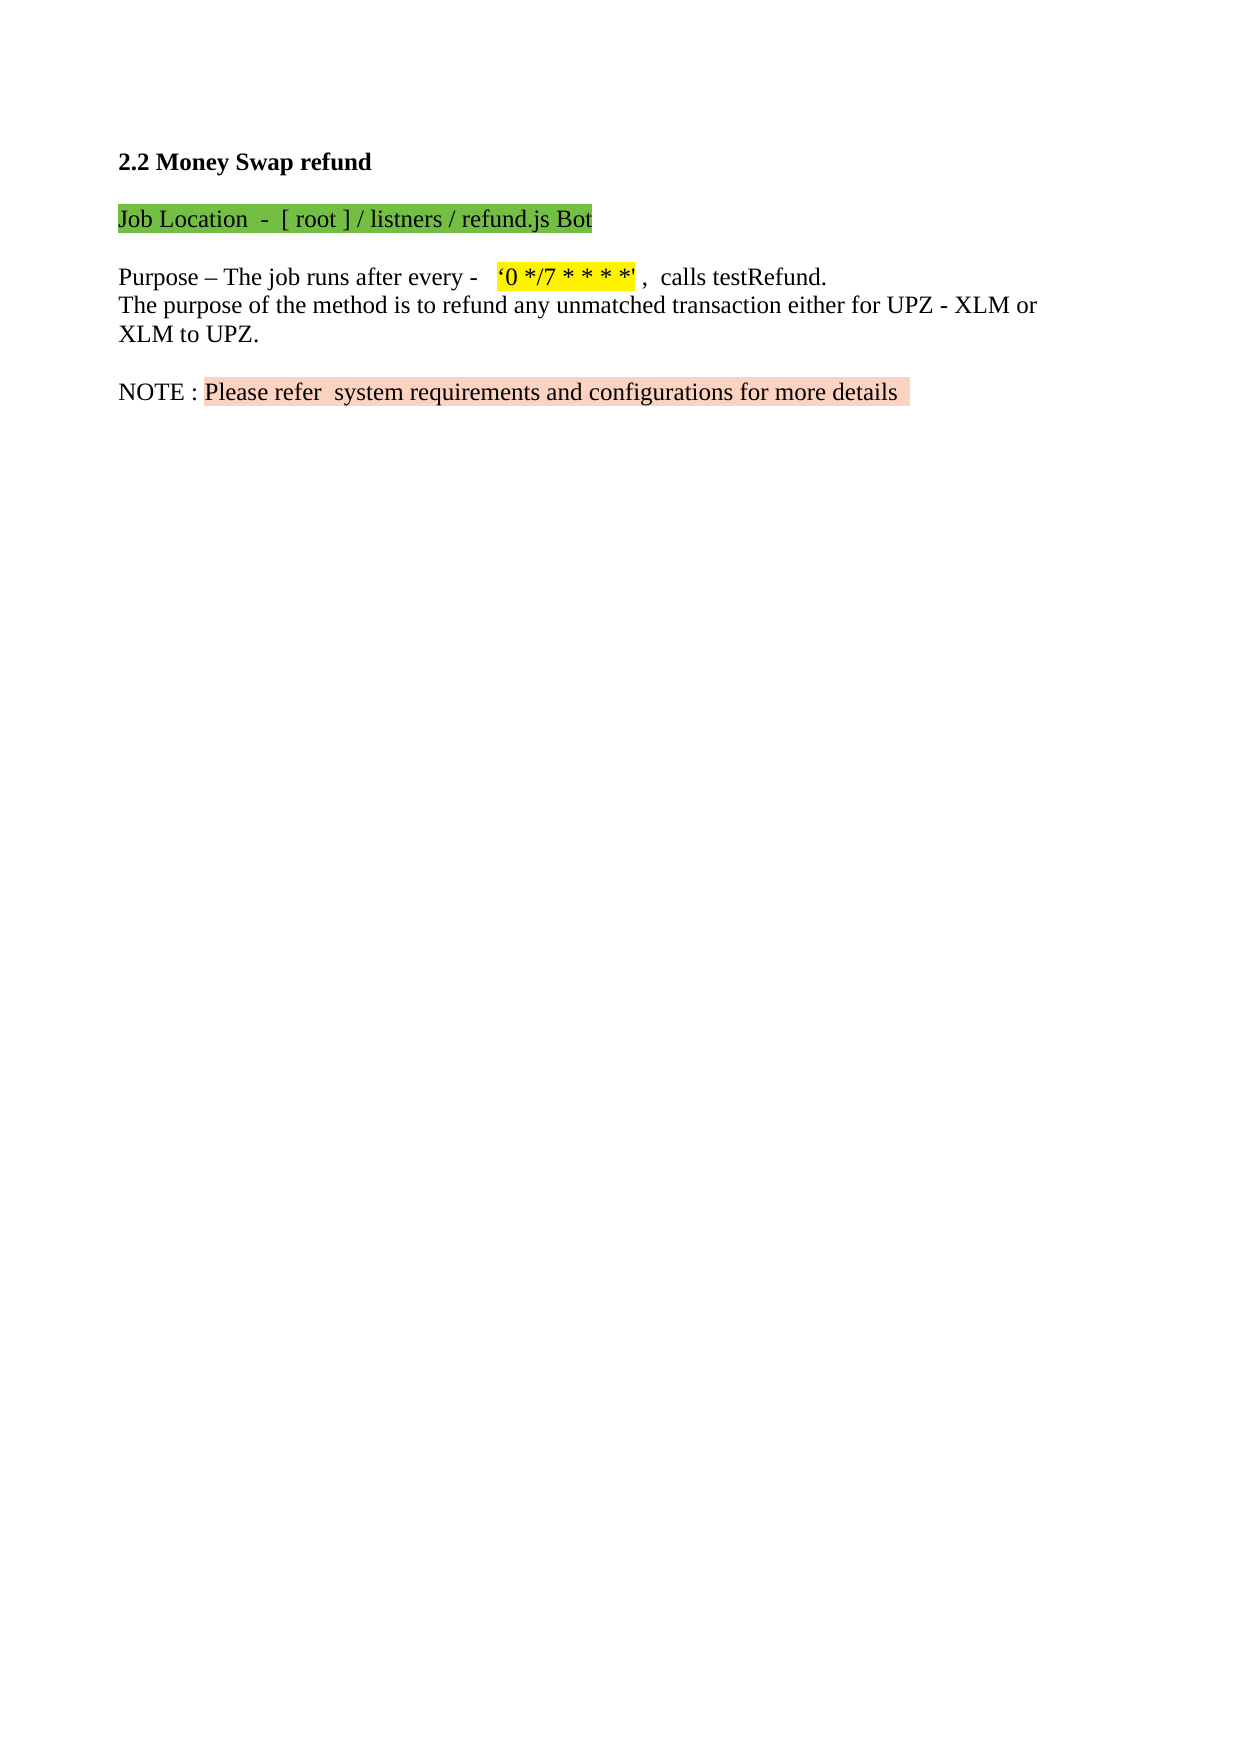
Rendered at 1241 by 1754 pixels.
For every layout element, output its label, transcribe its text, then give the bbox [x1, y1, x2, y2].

text Job Location - [ root ] / listners / refund.js Bot [118, 204, 1122, 233]
text 2.2 Money Swap refund [118, 147, 1122, 176]
text XLM to UPZ. [118, 319, 1122, 348]
text Purpose – The job runs after every - ‘0 */7 * * * *' , calls testRefund. [118, 262, 1122, 291]
text NOTE : Please refer system requirements and configurations for more details [118, 377, 1122, 406]
text The purpose of the method is to refund any unmatched transaction either for UPZ - XLM or [118, 291, 1122, 319]
